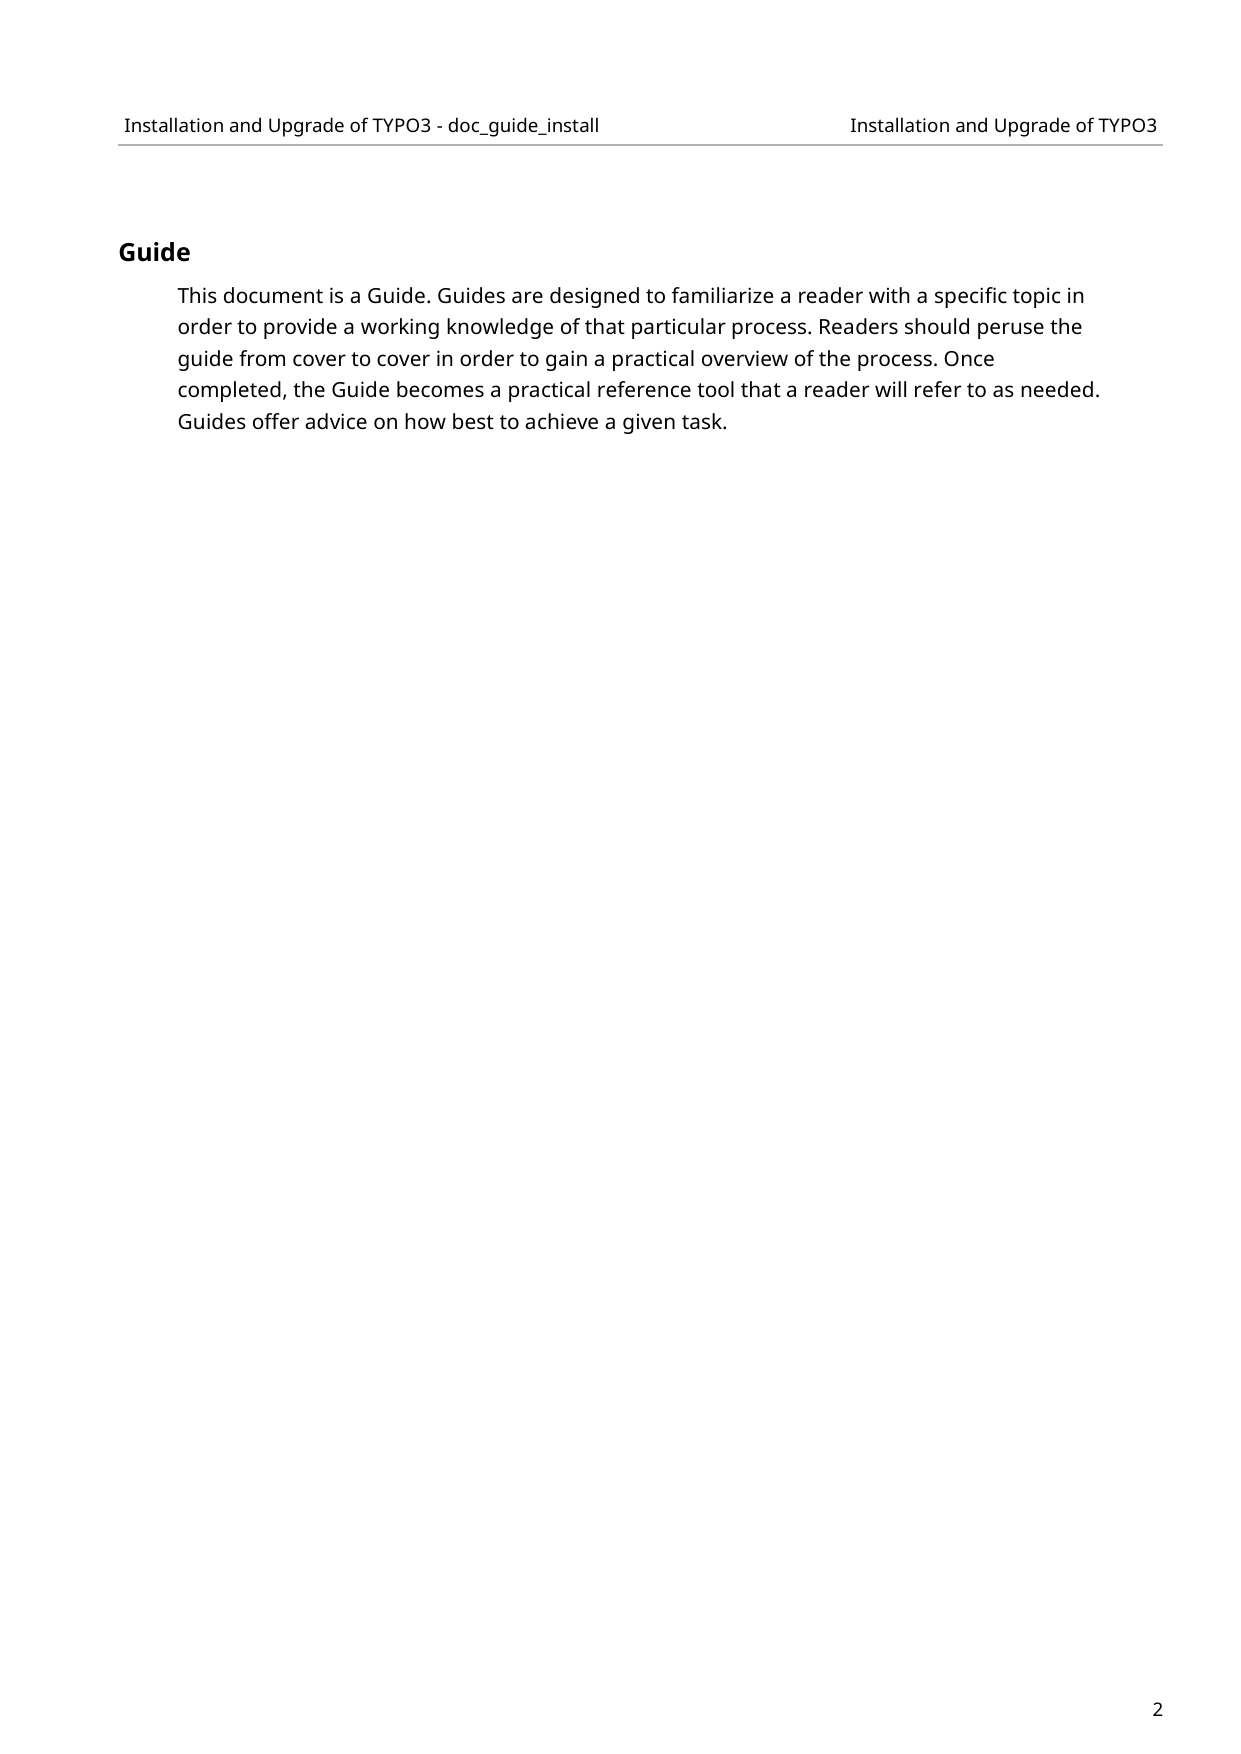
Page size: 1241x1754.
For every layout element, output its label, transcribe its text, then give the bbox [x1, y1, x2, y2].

text This document is a Guide. Guides are designed to familiarize a reader with a specific topic in order to provide a working knowledge of that particular process. Readers should peruse the guide from cover to cover in order to gain a practical overview of the process. Once completed, the Guide becomes a practical reference tool that a reader will refer to as needed. Guides offer advice on how best to achieve a given task. [177, 281, 1104, 435]
title Guide [118, 234, 1104, 268]
